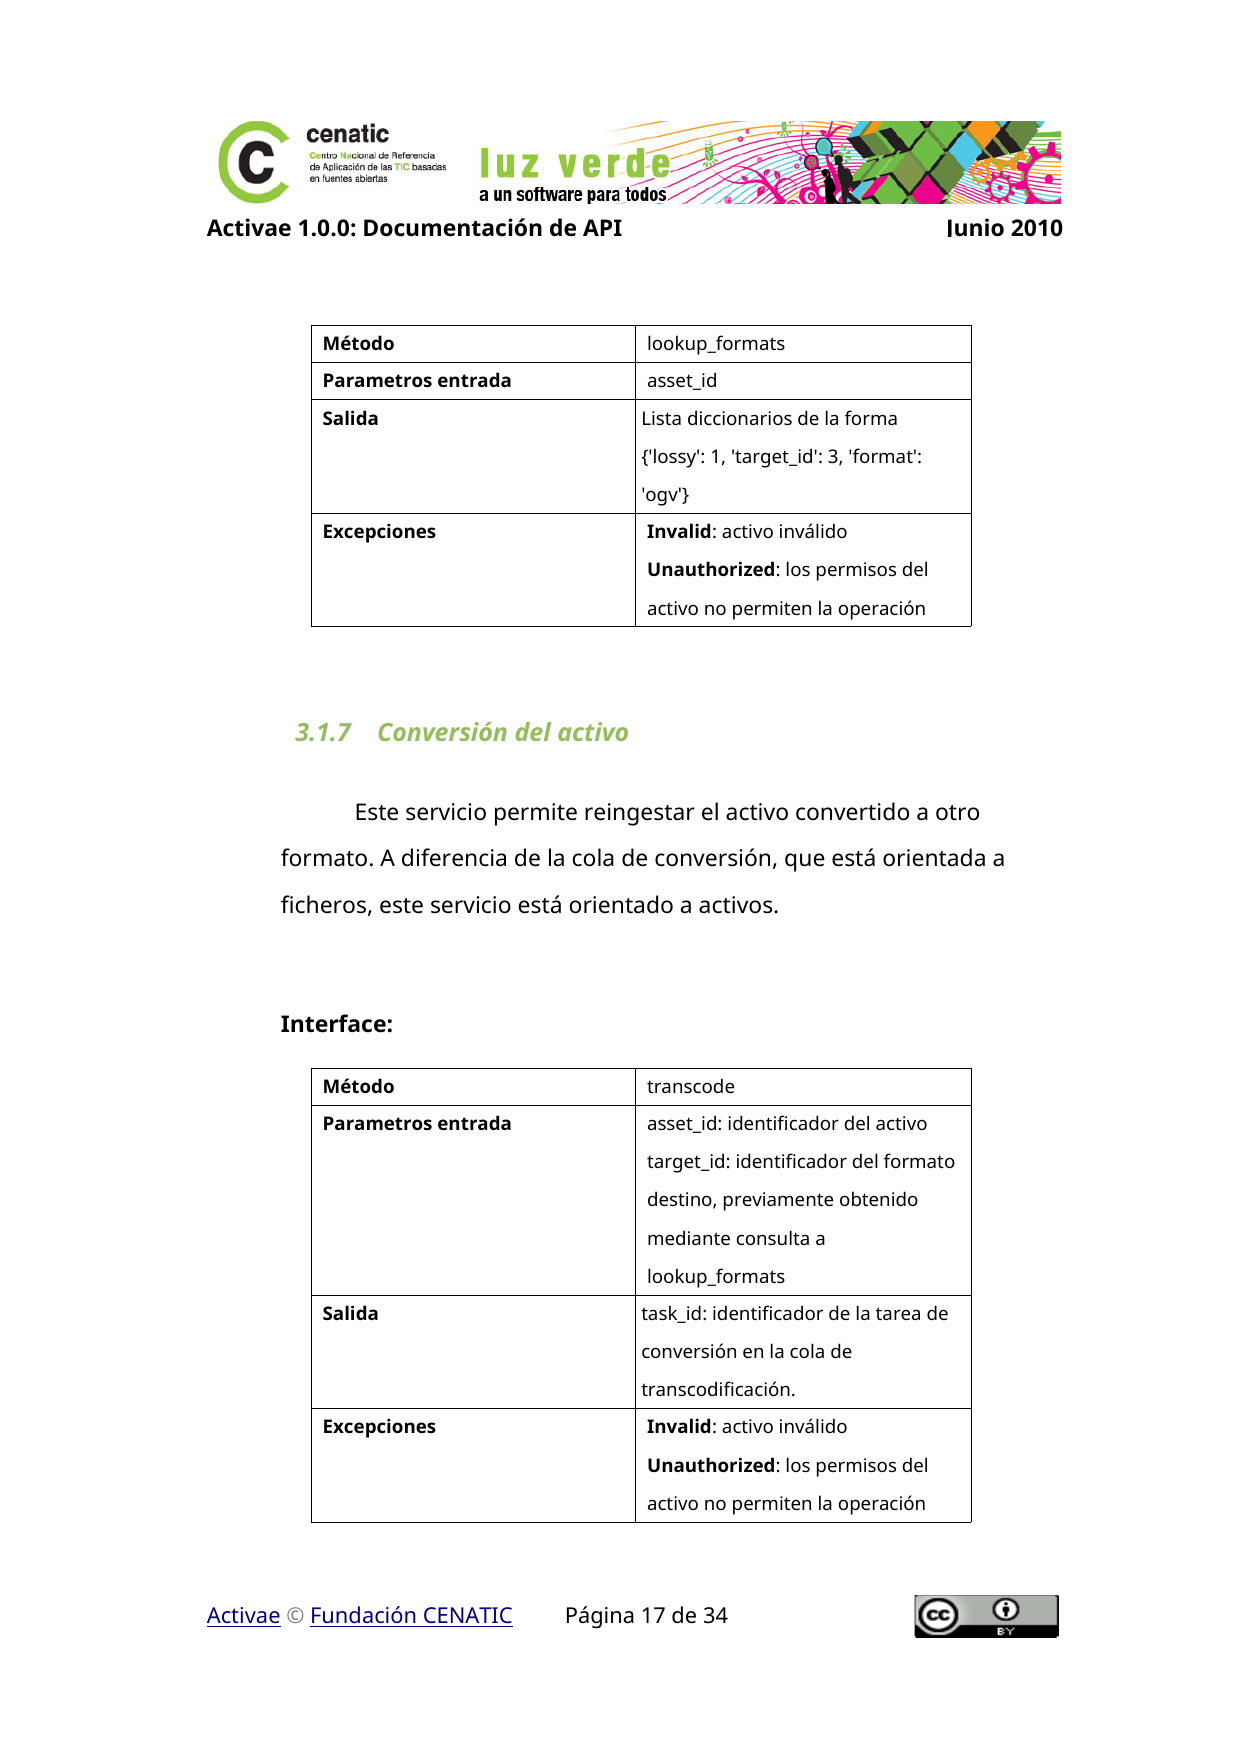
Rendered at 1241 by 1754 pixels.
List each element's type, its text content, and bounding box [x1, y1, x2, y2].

table_cell Parametros entrada [312, 363, 635, 399]
table_cell Parametros entrada [312, 1106, 635, 1294]
table_cell task_id: identificador de la tarea de conversión en la cola de transcodificación. [636, 1296, 971, 1408]
subtitle Conversión del activo [207, 715, 1063, 749]
picture [211, 121, 1061, 204]
table_cell Invalid: activo inválido Unauthorized: los permisos del activo no permiten la operación [636, 514, 971, 626]
table_cell Excepciones [312, 1409, 635, 1522]
table_cell asset_id: identificador del activo target_id: identificador del formato destino, previamente obtenido mediante consulta a lookup_formats [636, 1106, 971, 1294]
text Interface: [281, 1008, 1063, 1039]
table_cell Excepciones [312, 514, 635, 626]
text Este servicio permite reingestar el activo convertido a otro formato. A diferencia de la cola de conversión, que está orientada a ficheros, este servicio está orientado a activos. [281, 796, 1063, 921]
table_cell Salida [312, 1296, 635, 1408]
picture [914, 1595, 1059, 1638]
table_cell asset_id [636, 363, 971, 399]
table_header lookup_formats [636, 326, 971, 362]
table_cell Salida [312, 400, 635, 512]
table_header transcode [636, 1069, 971, 1104]
table_cell Lista diccionarios de la forma {'lossy': 1, 'target_id': 3, 'format': 'ogv'} [636, 400, 971, 512]
table_cell Invalid: activo inválido Unauthorized: los permisos del activo no permiten la operación [636, 1409, 971, 1522]
table_header Método [312, 326, 635, 362]
table_header Método [312, 1069, 635, 1104]
